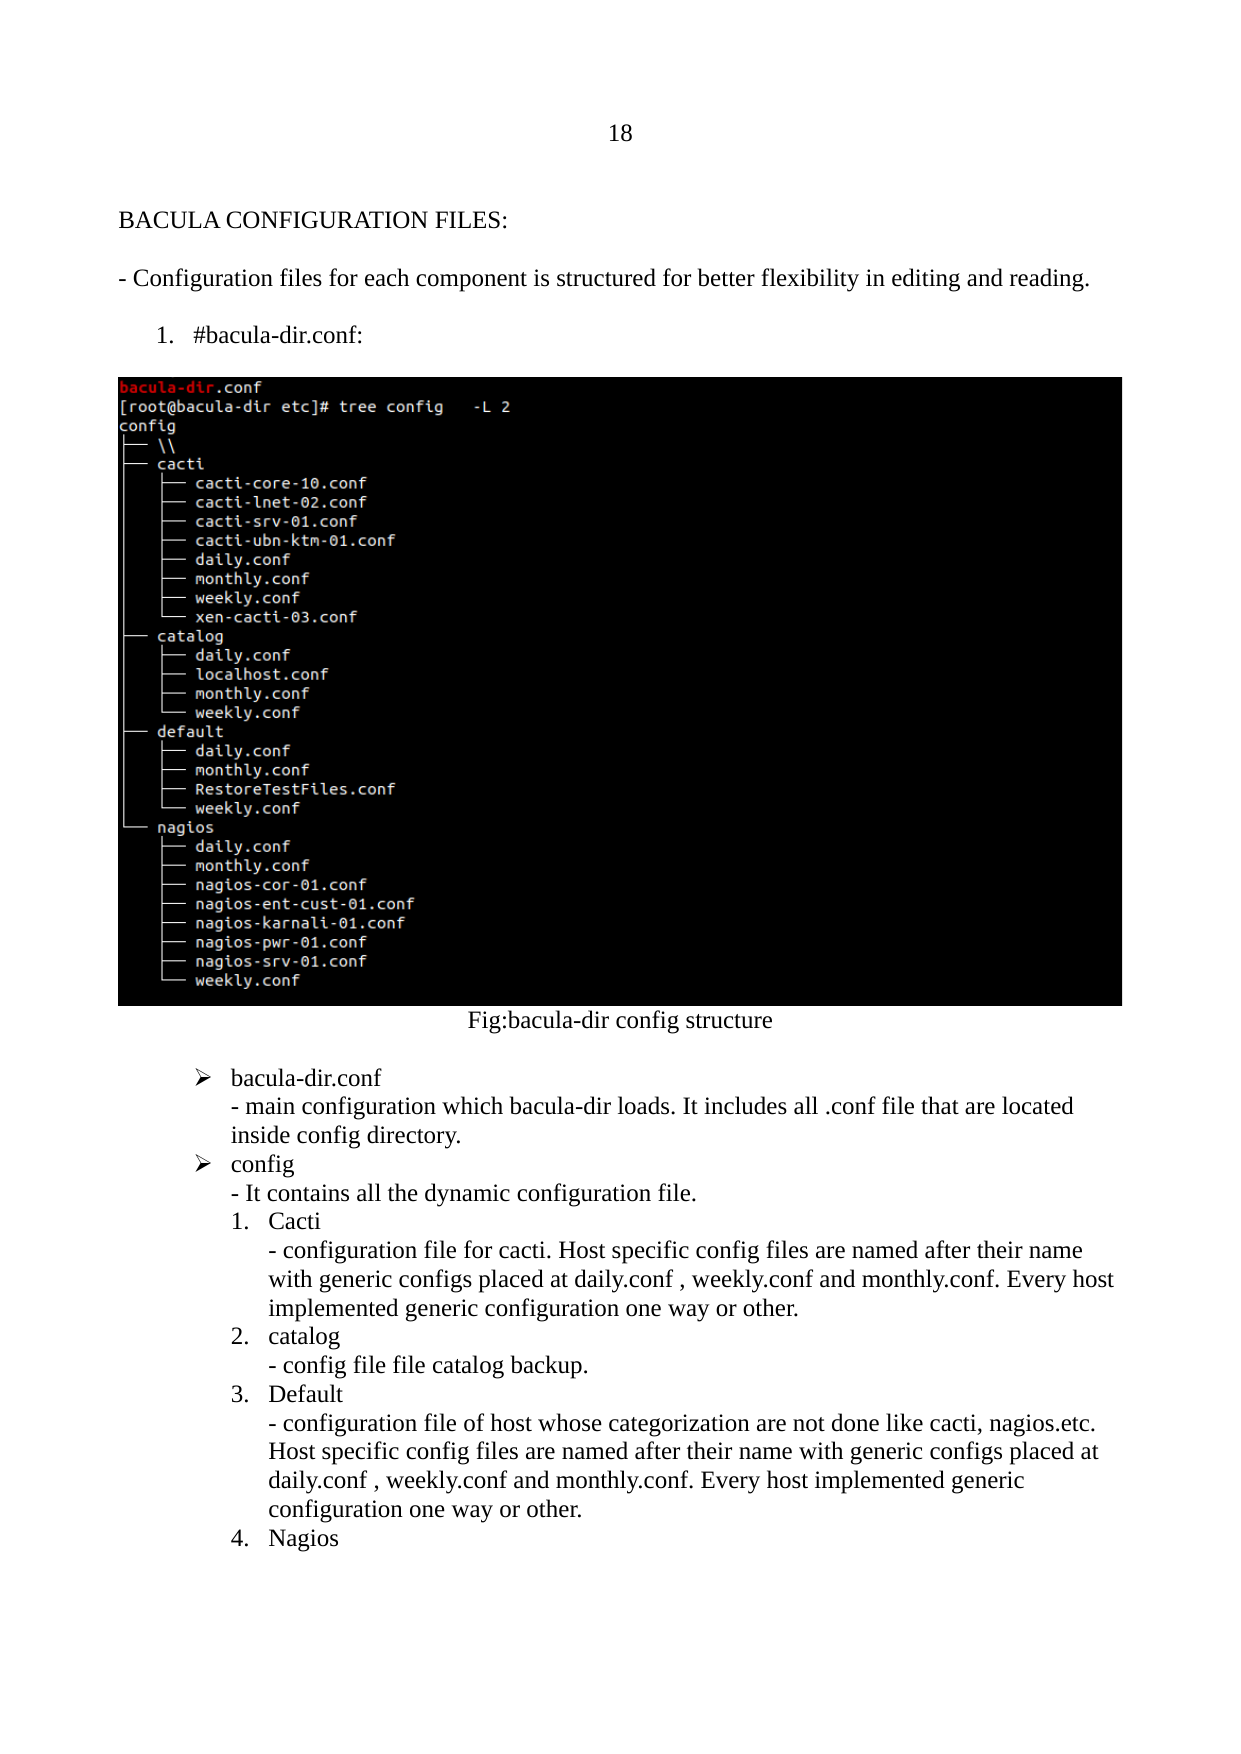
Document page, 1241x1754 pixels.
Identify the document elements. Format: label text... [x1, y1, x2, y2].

list Default [231, 1379, 1122, 1408]
list - configuration file for cacti. Host specific config files are named after their name with generic configs placed at daily.conf , weekly.conf and monthly.conf. Every host implemented generic configuration one way or other. [231, 1235, 1122, 1321]
list Cacti [231, 1206, 1122, 1235]
picture [118, 377, 1123, 1006]
list #bacula-dir.conf: [156, 320, 1122, 349]
list - It contains all the dynamic configuration file. [193, 1178, 1122, 1206]
list catalog [231, 1321, 1122, 1350]
list Nagios [231, 1523, 1122, 1551]
list config [193, 1149, 1122, 1178]
text - Configuration files for each component is structured for better flexibility in editing and reading. [118, 263, 1122, 291]
list - configuration file of host whose categorization are not done like cacti, nagios.etc. Host specific config files are named after their name with generic configs placed at daily.conf , weekly.conf and monthly.conf. Every host implemented generic configuration one way or other. [231, 1408, 1122, 1523]
list bacula-dir.conf [193, 1063, 1122, 1091]
text BACULA CONFIGURATION FILES: [118, 205, 1122, 234]
text Fig:bacula-dir config structure [118, 1006, 1122, 1034]
list - main configuration which bacula-dir loads. It includes all .conf file that are located inside config directory. [193, 1091, 1122, 1149]
list - config file file catalog backup. [231, 1350, 1122, 1379]
